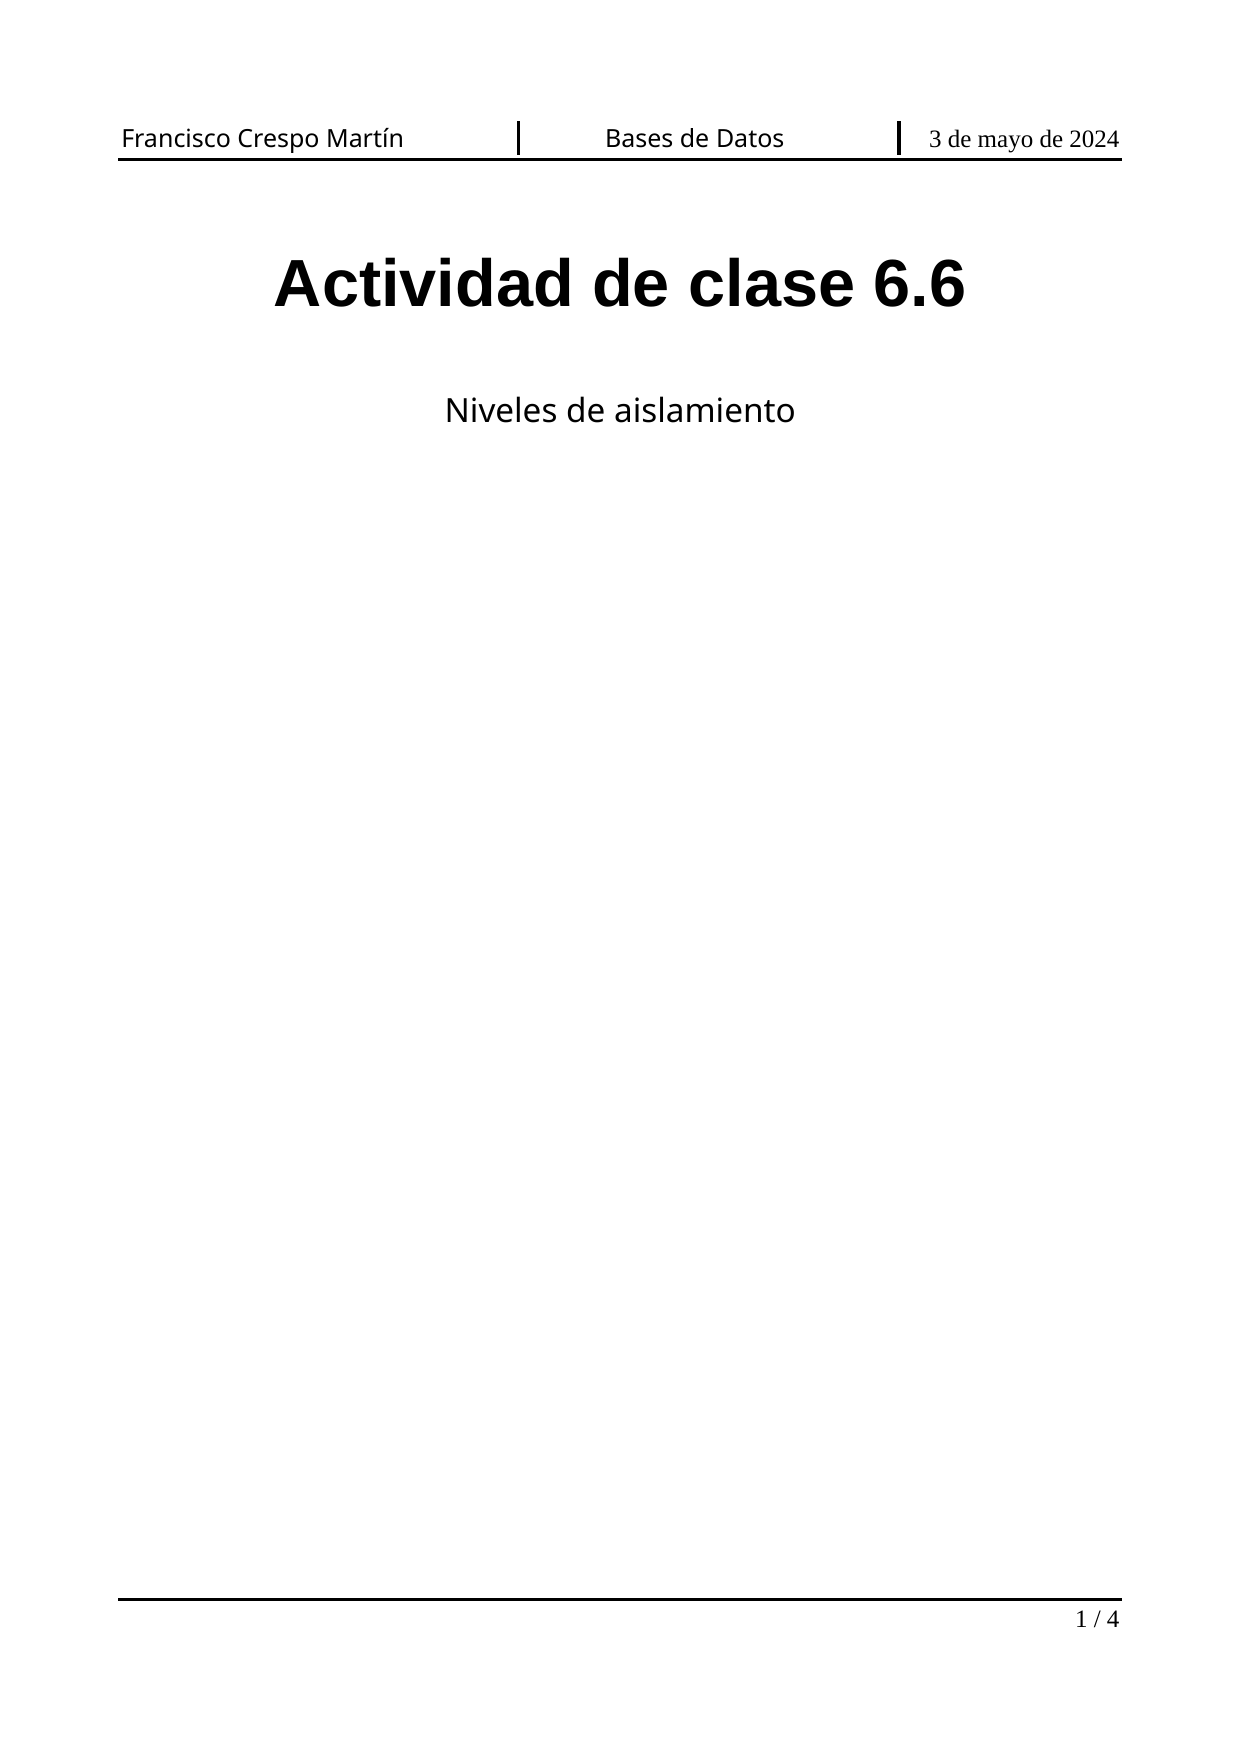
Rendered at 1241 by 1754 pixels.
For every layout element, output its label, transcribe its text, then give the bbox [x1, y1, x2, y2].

title Actividad de clase 6.6 [118, 244, 1122, 321]
text Niveles de aislamiento [118, 387, 1122, 433]
